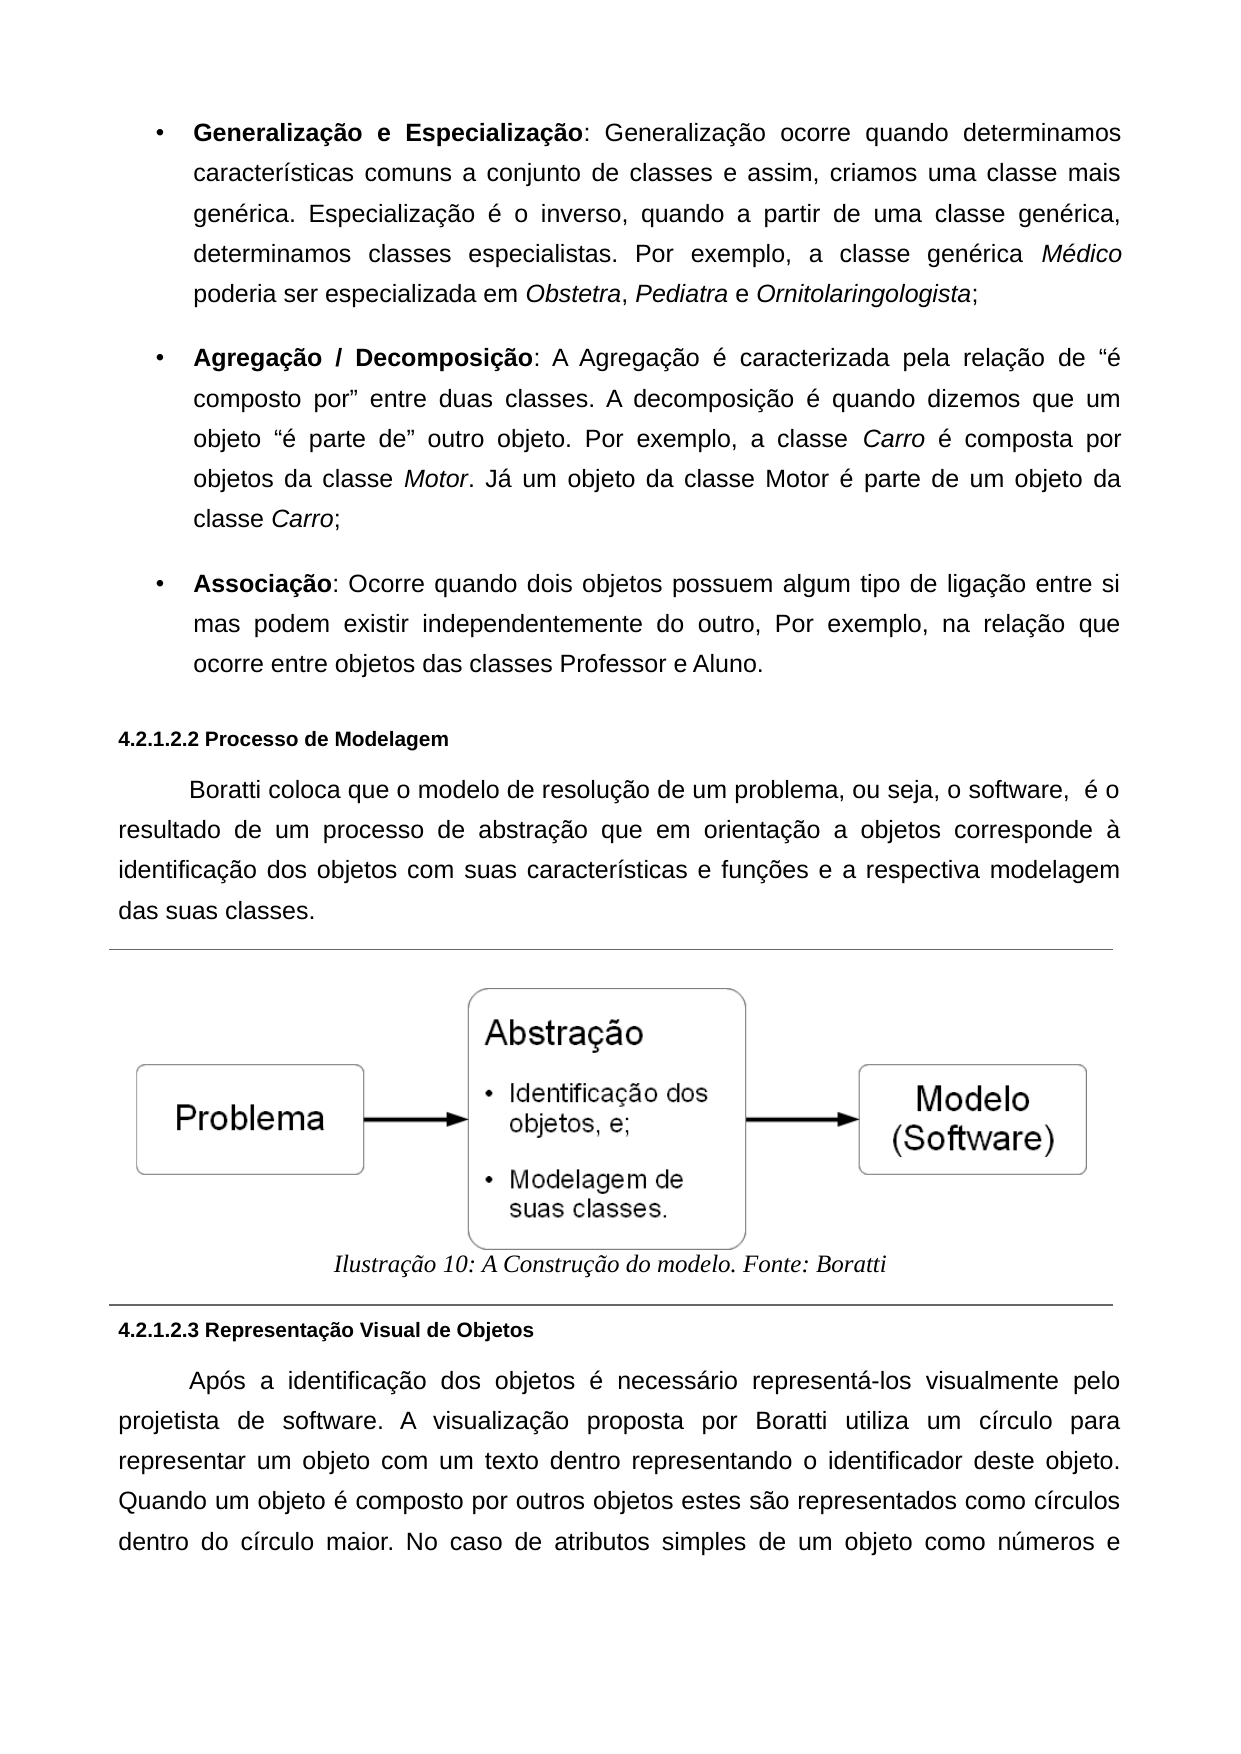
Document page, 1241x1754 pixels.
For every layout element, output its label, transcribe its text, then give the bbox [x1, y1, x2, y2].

text Boratti coloca que o modelo de resolução de um problema, ou seja, o software, é o resultado de um processo de abstração que em orientação a objetos corresponde à identificação dos objetos com suas características e funções e a respectiva modelagem das suas classes. [118, 775, 1122, 924]
list Generalização e Especialização: Generalização ocorre quando determinamos características comuns a conjunto de classes e assim, criamos uma classe mais genérica. Especialização é o inverso, quando a partir de uma classe genérica, determinamos classes especialistas. Por exemplo, a classe genérica Médico poderia ser especializada em Obstetra, Pediatra e Ornitolaringologista; [156, 118, 1122, 308]
list Agregação / Decomposição: A Agregação é caracterizada pela relação de “é composto por” entre duas classes. A decomposição é quando dizemos que um objeto “é parte de” outro objeto. Por exemplo, a classe Carro é composta por objetos da classe Motor. Já um objeto da classe Motor é parte de um objeto da classe Carro; [156, 343, 1122, 533]
subtitle 4.2.1.2.3 Representação Visual de Objetos [118, 973, 1122, 1341]
text [109, 950, 1113, 1304]
text Ilustração 10: A Construção do modelo. Fonte: Boratti [136, 1250, 1087, 1278]
list Associação: Ocorre quando dois objetos possuem algum tipo de ligação entre si mas podem existir independentemente do outro, Por exemplo, na relação que ocorre entre objetos das classes Professor e Aluno. [156, 569, 1122, 678]
text Após a identificação dos objetos é necessário representá-los visualmente pelo projetista de software. A visualização proposta por Boratti utiliza um círculo para representar um objeto com um texto dentro representando o identificador deste objeto. Quando um objeto é composto por outros objetos estes são representados como círculos dentro do círculo maior. No caso de atributos simples de um objeto como números e [118, 1366, 1122, 1555]
picture [136, 988, 1087, 1250]
subtitle 4.2.1.2.2 Processo de Modelagem [118, 727, 1122, 751]
